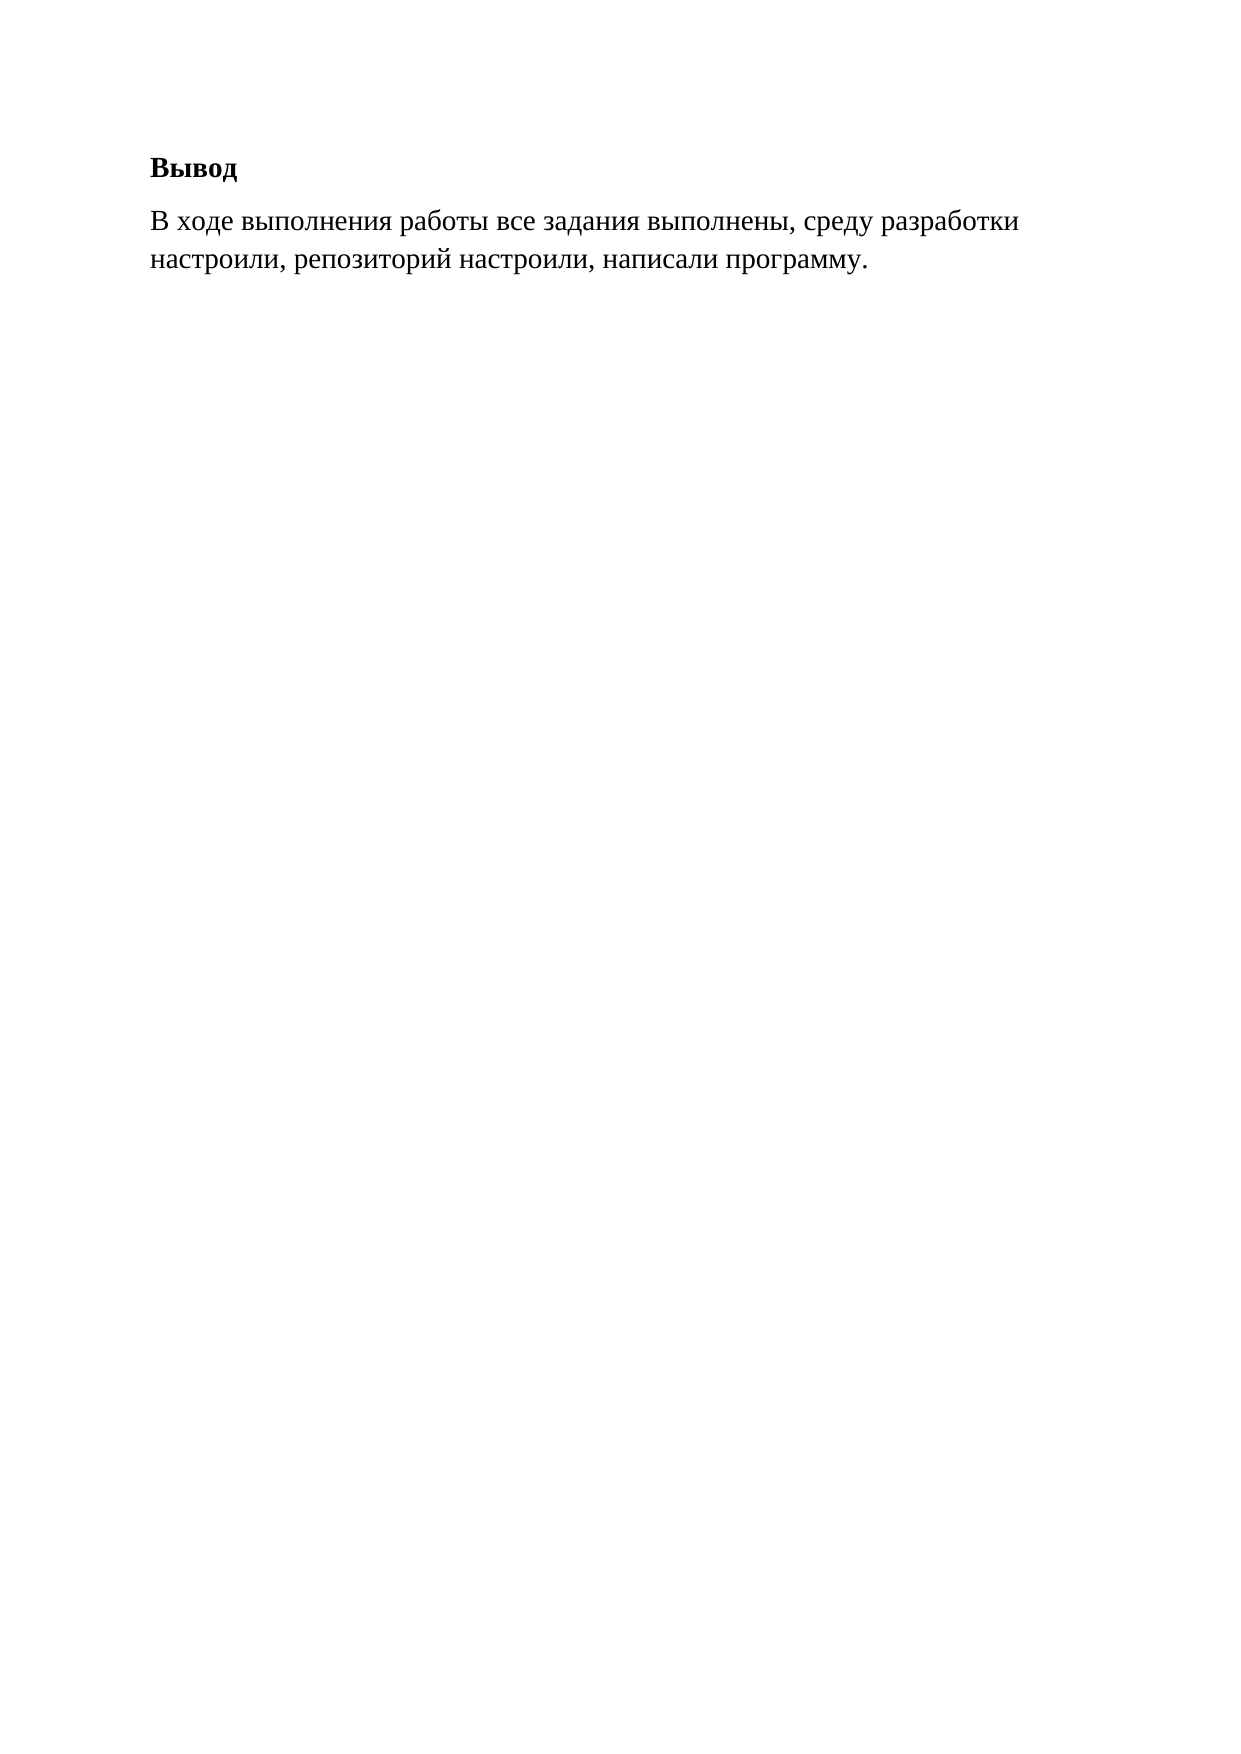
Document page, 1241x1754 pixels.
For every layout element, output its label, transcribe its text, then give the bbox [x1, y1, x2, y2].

text Вывод [150, 150, 1090, 183]
text В ходе выполнения работы все задания выполнены, среду разработки настроили, репозиторий настроили, написали программу. [150, 203, 1090, 275]
